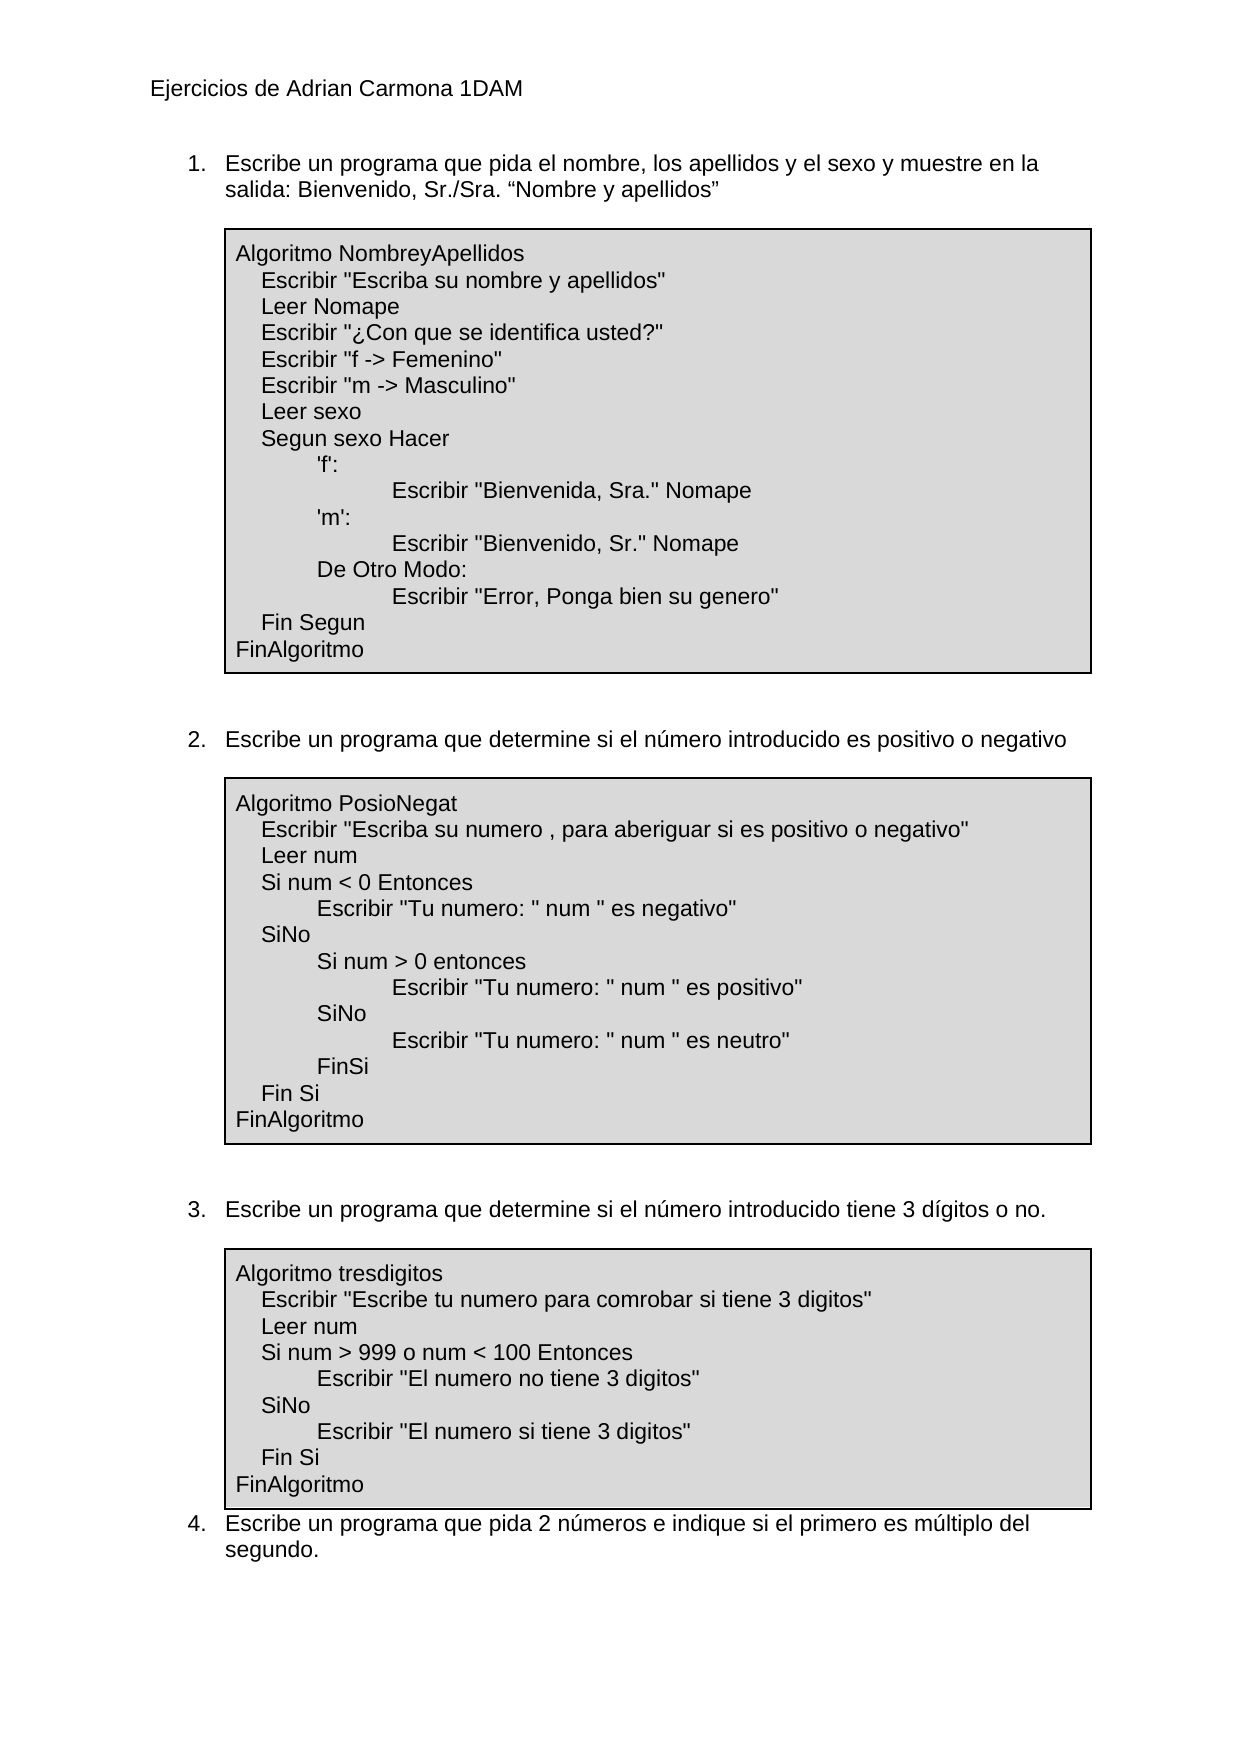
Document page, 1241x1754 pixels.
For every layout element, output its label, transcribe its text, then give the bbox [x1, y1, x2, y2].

list Escribe un programa que pida el nombre, los apellidos y el sexo y muestre en la salida: Bienvenido, Sr./Sra. “Nombre y apellidos” [187, 150, 1090, 203]
table_header Algoritmo PosioNegat Escribir "Escriba su numero , para aberiguar si es positivo o negativo" Leer num Si num < 0 Entonces Escribir "Tu numero: " num " es negativo" SiNo Si num > 0 entonces Escribir "Tu numero: " num " es positivo" SiNo Escribir "Tu numero: " num " es neutro" FinSi Fin Si FinAlgoritmo [226, 779, 1090, 1143]
table_header Algoritmo tresdigitos Escribir "Escribe tu numero para comrobar si tiene 3 digitos" Leer num Si num > 999 o num < 100 Entonces Escribir "El numero no tiene 3 digitos" SiNo Escribir "El numero si tiene 3 digitos" Fin Si FinAlgoritmo [226, 1250, 1090, 1507]
list Escribe un programa que determine si el número introducido tiene 3 dígitos o no. [187, 1196, 1090, 1222]
list Escribe un programa que pida 2 números e indique si el primero es múltiplo del segundo. [187, 1509, 1090, 1562]
table_header Algoritmo NombreyApellidos Escribir "Escriba su nombre y apellidos" Leer Nomape Escribir "¿Con que se identifica usted?" Escribir "f -> Femenino" Escribir "m -> Masculino" Leer sexo Segun sexo Hacer 'f': Escribir "Bienvenida, Sra." Nomape 'm': Escribir "Bienvenido, Sr." Nomape De Otro Modo: Escribir "Error, Ponga bien su genero" Fin Segun FinAlgoritmo [226, 230, 1090, 672]
list Escribe un programa que determine si el número introducido es positivo o negativo [187, 726, 1090, 752]
